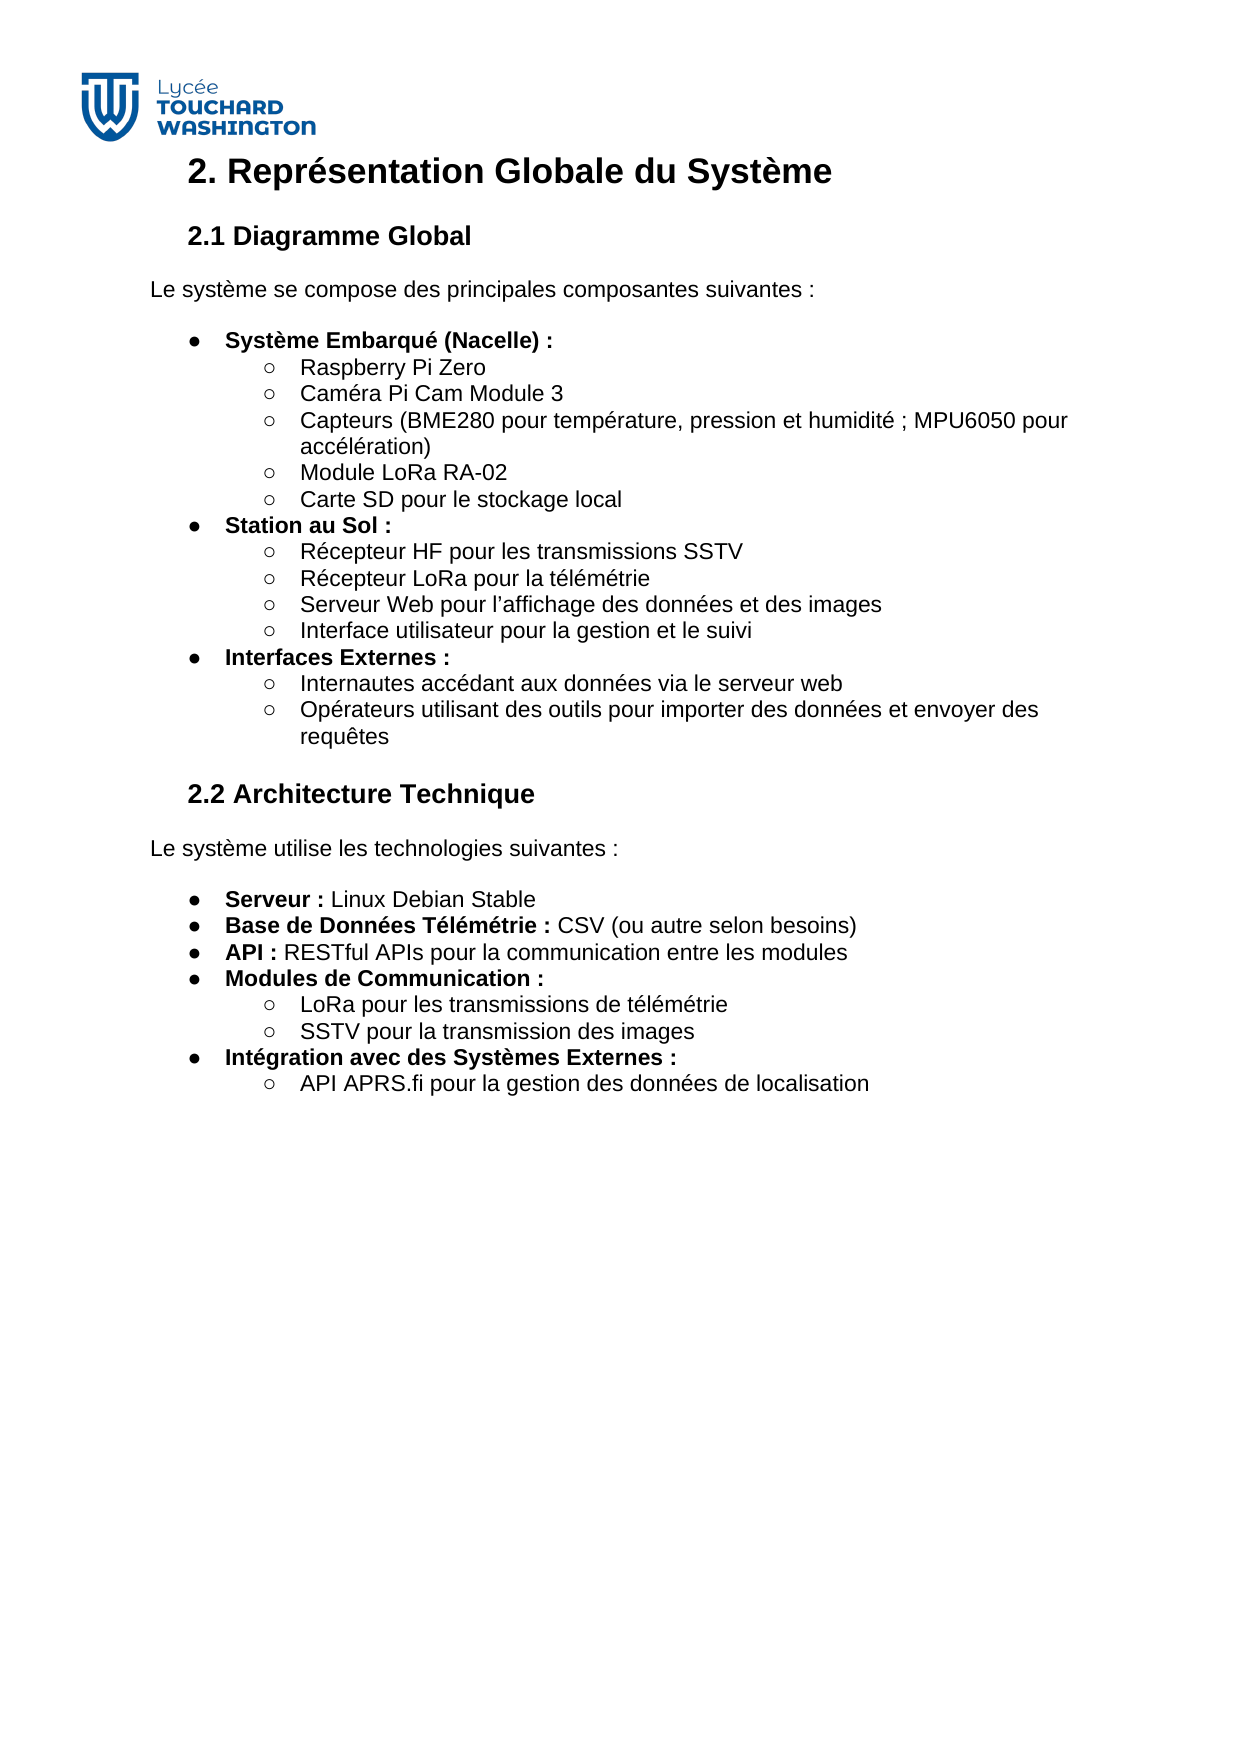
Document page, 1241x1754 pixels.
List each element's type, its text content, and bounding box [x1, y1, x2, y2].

subtitle 2. Représentation Globale du Système [187, 150, 1090, 191]
subtitle 2.1 Diagramme Global [187, 220, 1090, 251]
list API APRS.fi pour la gestion des données de localisation [262, 1070, 1090, 1097]
list Caméra Pi Cam Module 3 [262, 380, 1090, 407]
list Opérateurs utilisant des outils pour importer des données et envoyer des requêtes [262, 696, 1090, 749]
text Le système se compose des principales composantes suivantes : [150, 276, 1090, 302]
list LoRa pour les transmissions de télémétrie [262, 991, 1090, 1018]
list Module LoRa RA-02 [262, 459, 1090, 486]
list Système Embarqué (Nacelle) : [187, 327, 1090, 354]
picture [25, 18, 372, 196]
list Serveur Web pour l’affichage des données et des images [262, 591, 1090, 617]
list Base de Données Télémétrie : CSV (ou autre selon besoins) [187, 912, 1090, 939]
list Internautes accédant aux données via le serveur web [262, 670, 1090, 696]
list Station au Sol : [187, 512, 1090, 538]
list Interface utilisateur pour la gestion et le suivi [262, 617, 1090, 644]
list Carte SD pour le stockage local [262, 486, 1090, 512]
list Raspberry Pi Zero [262, 354, 1090, 380]
list Intégration avec des Systèmes Externes : [187, 1044, 1090, 1070]
list Capteurs (BME280 pour température, pression et humidité ; MPU6050 pour accélération) [262, 407, 1090, 459]
list API : RESTful APIs pour la communication entre les modules [187, 939, 1090, 965]
list Modules de Communication : [187, 965, 1090, 991]
text Le système utilise les technologies suivantes : [150, 834, 1090, 861]
list Serveur : Linux Debian Stable [187, 886, 1090, 912]
subtitle 2.2 Architecture Technique [187, 778, 1090, 809]
list Récepteur LoRa pour la télémétrie [262, 565, 1090, 591]
list Récepteur HF pour les transmissions SSTV [262, 538, 1090, 565]
list SSTV pour la transmission des images [262, 1018, 1090, 1044]
list Interfaces Externes : [187, 644, 1090, 670]
